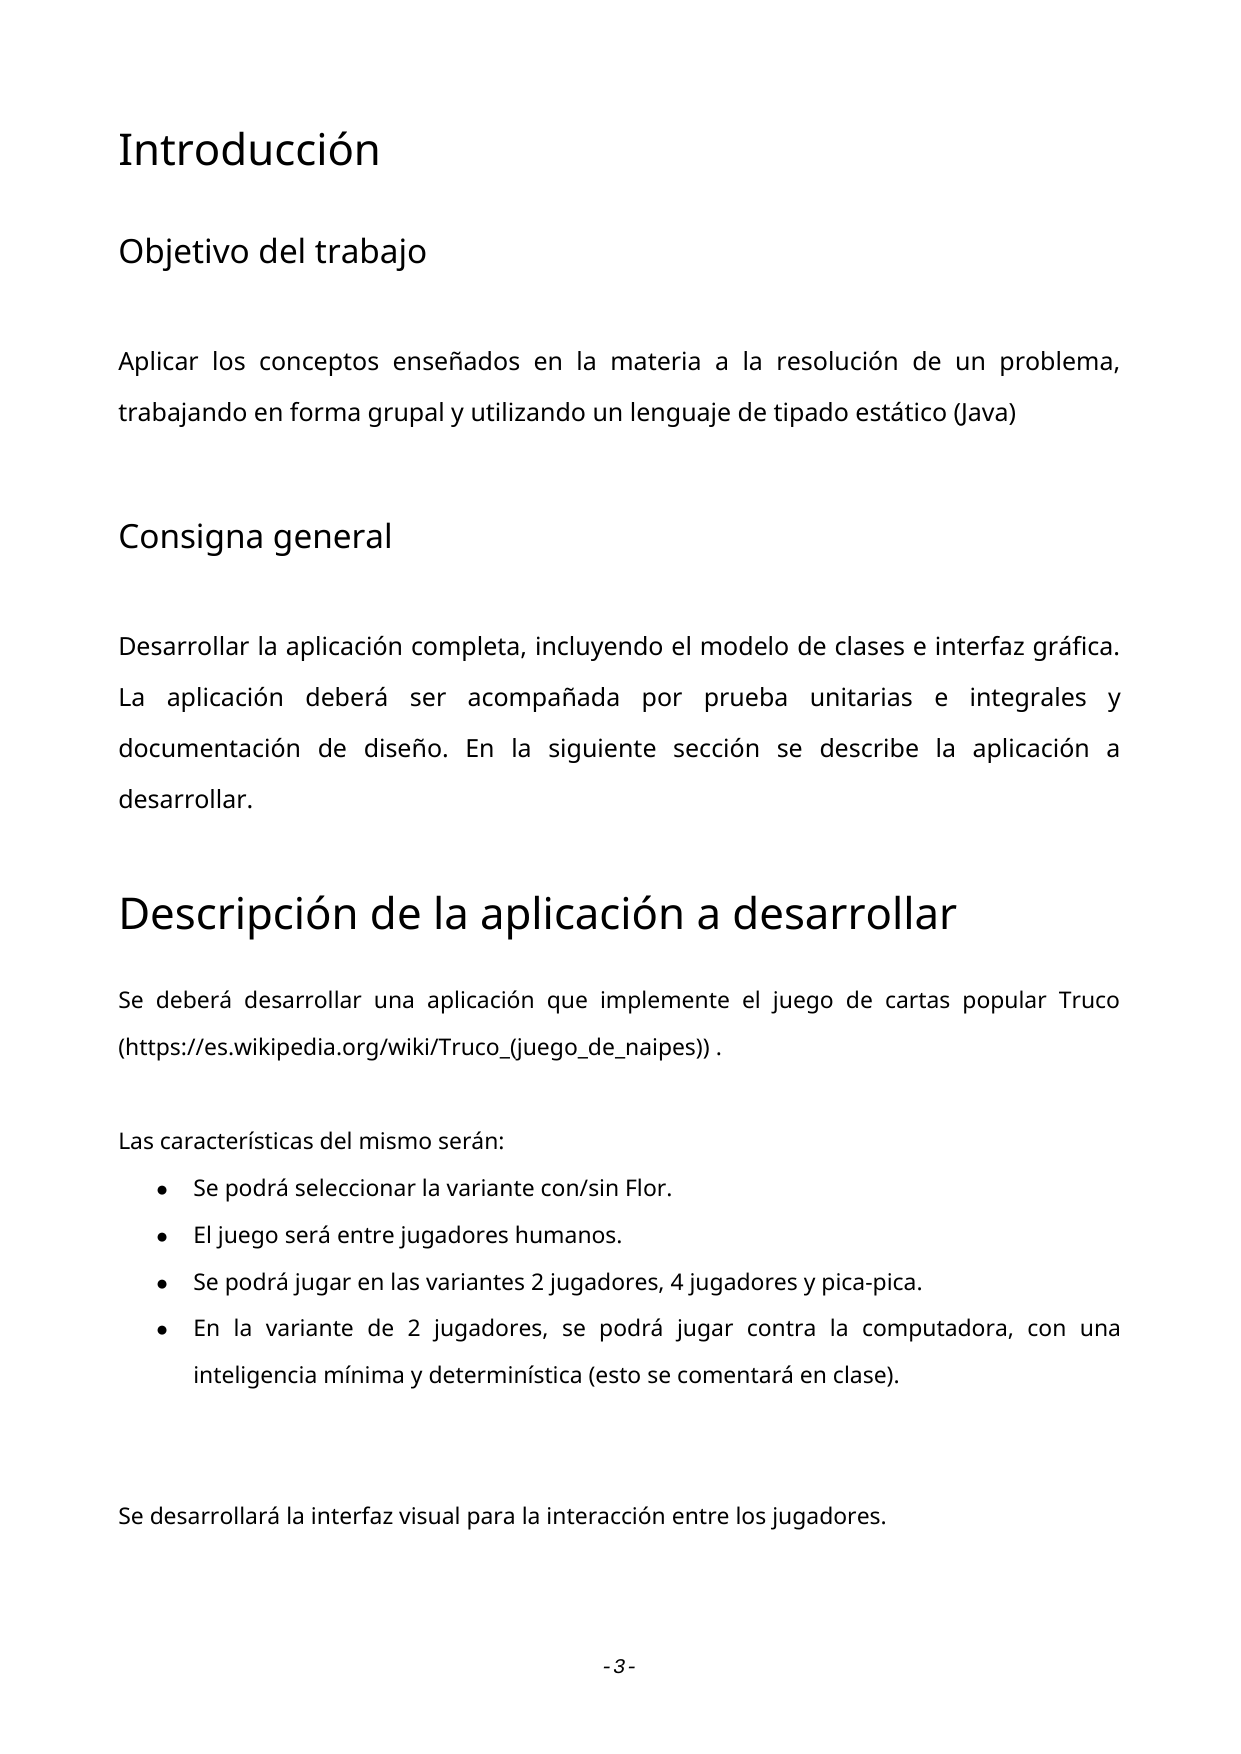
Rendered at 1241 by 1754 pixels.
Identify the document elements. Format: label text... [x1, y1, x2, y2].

list Se podrá jugar en las variantes 2 jugadores, 4 jugadores y pica-pica. [156, 1265, 1122, 1297]
list El juego será entre jugadores humanos. [156, 1218, 1122, 1250]
text Se deberá desarrollar una aplicación que implemente el juego de cartas popular Truco (https://es.wikipedia.org/wiki/Truco_(juego_de_naipes)) . [118, 984, 1122, 1062]
title Introducción [118, 118, 1122, 178]
text Aplicar los conceptos enseñados en la materia a la resolución de un problema, trabajando en forma grupal y utilizando un lenguaje de tipado estático (Java) [118, 343, 1122, 428]
subtitle Consigna general [118, 513, 1122, 558]
list En la variante de 2 jugadores, se podrá jugar contra la computadora, con una inteligencia mínima y determinística (esto se comentará en clase). [156, 1312, 1122, 1390]
text Desarrollar la aplicación completa, incluyendo el modelo de clases e interfaz gráfica. La aplicación deberá ser acompañada por prueba unitarias e integrales y documentación de diseño. En la siguiente sección se describe la aplicación a desarrollar. [118, 628, 1122, 815]
subtitle Objetivo del trabajo [118, 228, 1122, 274]
title Descripción de la aplicación a desarrollar [118, 882, 1122, 942]
list Se podrá seleccionar la variante con/sin Flor. [156, 1172, 1122, 1203]
text Las características del mismo serán: [118, 1125, 1122, 1156]
text Se desarrollará la interfaz visual para la interacción entre los jugadores. [118, 1500, 1122, 1531]
